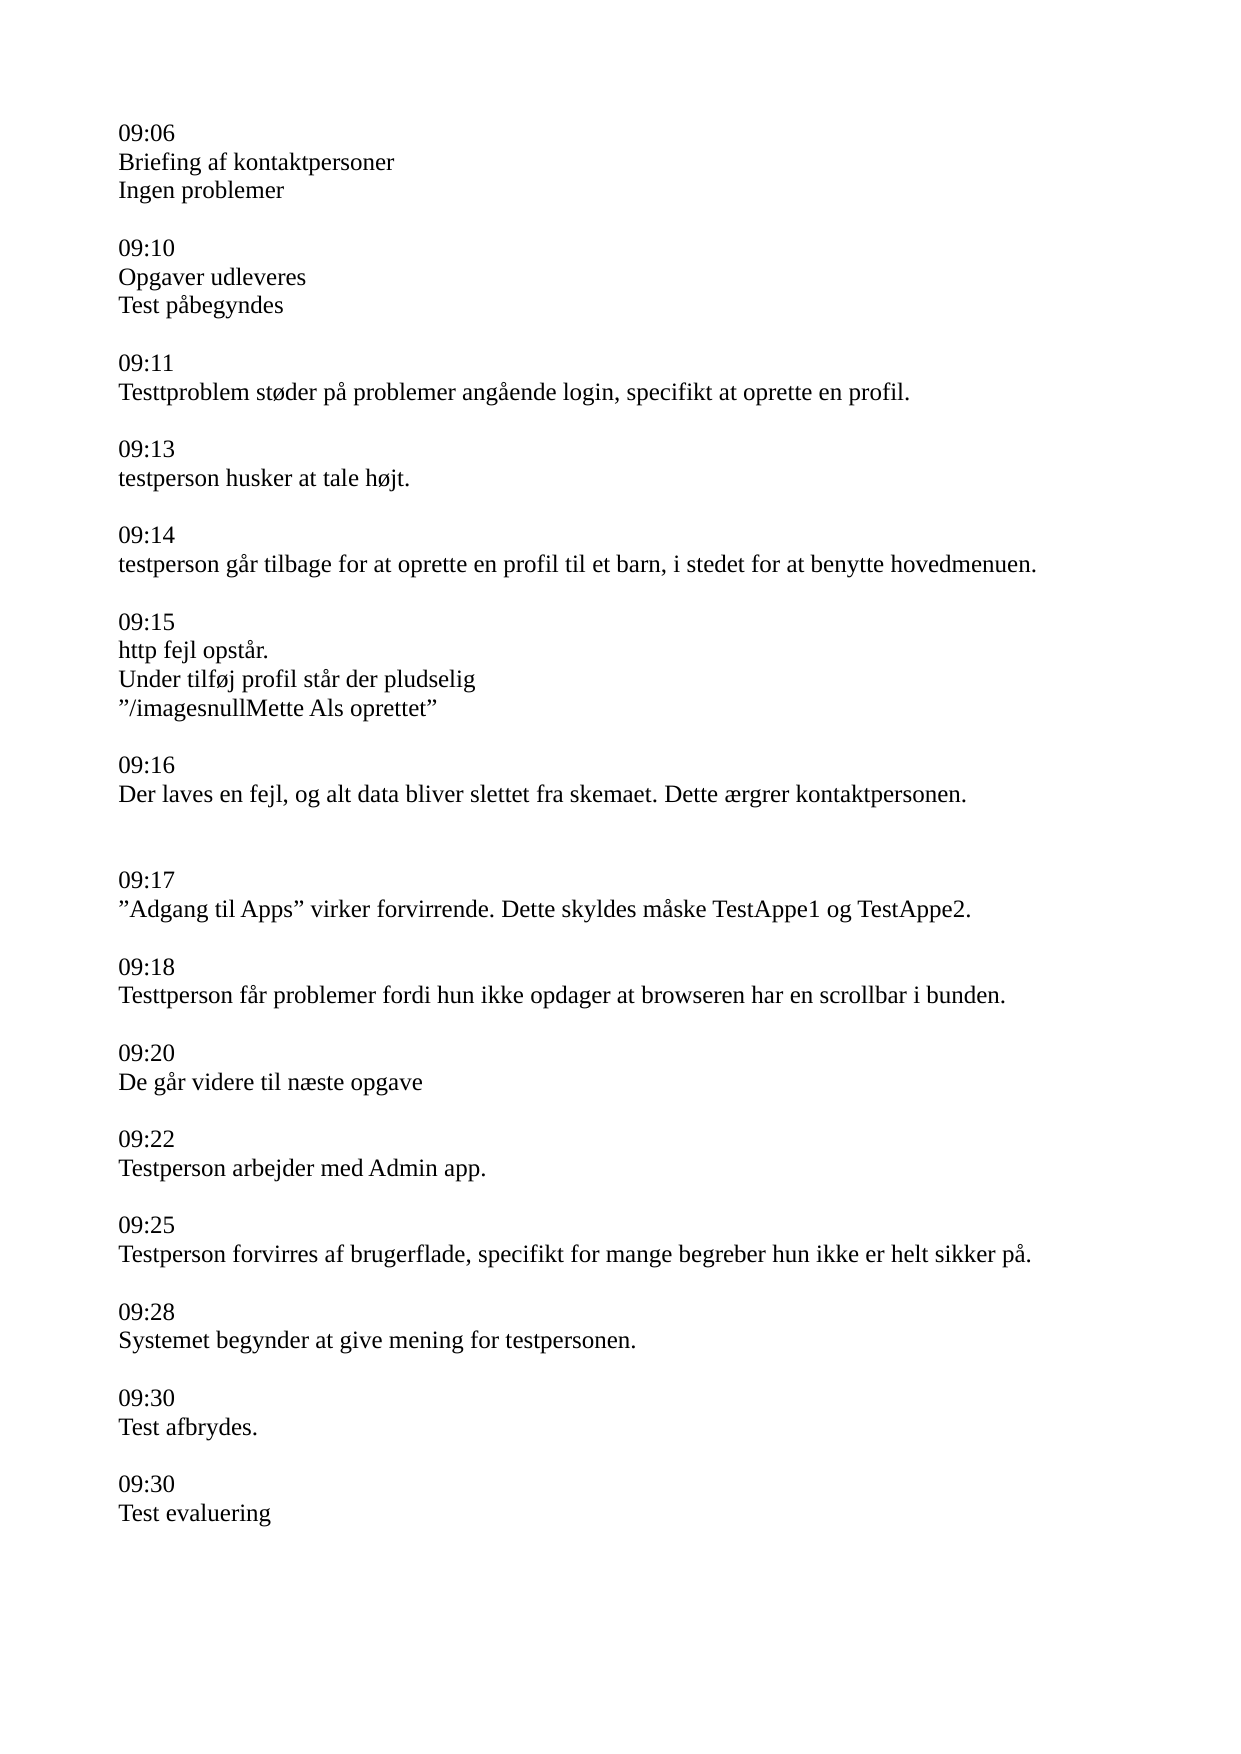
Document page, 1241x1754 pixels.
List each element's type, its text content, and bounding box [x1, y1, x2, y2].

text Der laves en fejl, og alt data bliver slettet fra skemaet. Dette ærgrer kontaktpersonen. [118, 779, 1122, 808]
text 09:06 [118, 118, 1122, 147]
text Systemet begynder at give mening for testpersonen. [118, 1326, 1122, 1354]
text http fejl opstår. [118, 636, 1122, 664]
text 09:25 [118, 1211, 1122, 1239]
text 09:20 [118, 1038, 1122, 1067]
text Briefing af kontaktpersoner [118, 147, 1122, 176]
text Testperson arbejder med Admin app. [118, 1153, 1122, 1182]
text 09:18 [118, 952, 1122, 981]
text 09:30 [118, 1469, 1122, 1498]
text 09:22 [118, 1124, 1122, 1153]
text 09:30 [118, 1383, 1122, 1412]
text De går videre til næste opgave [118, 1067, 1122, 1096]
text 09:10 [118, 233, 1122, 262]
text testperson husker at tale højt. [118, 463, 1122, 492]
text 09:15 [118, 607, 1122, 636]
text 09:13 [118, 434, 1122, 463]
text Test afbrydes. [118, 1412, 1122, 1441]
text Testtperson får problemer fordi hun ikke opdager at browseren har en scrollbar i bunden. [118, 981, 1122, 1009]
text testperson går tilbage for at oprette en profil til et barn, i stedet for at benytte hovedmenuen. [118, 549, 1122, 578]
text Testtproblem støder på problemer angående login, specifikt at oprette en profil. [118, 377, 1122, 406]
text 09:16 [118, 751, 1122, 779]
text 09:11 [118, 348, 1122, 377]
text Testperson forvirres af brugerflade, specifikt for mange begreber hun ikke er helt sikker på. [118, 1239, 1122, 1268]
text 09:14 [118, 521, 1122, 549]
text Test evaluering [118, 1498, 1122, 1527]
text Under tilføj profil står der pludselig [118, 664, 1122, 693]
text Opgaver udleveres [118, 262, 1122, 291]
text ”Adgang til Apps” virker forvirrende. Dette skyldes måske TestAppe1 og TestAppe2. [118, 894, 1122, 923]
text 09:17 [118, 866, 1122, 894]
text Ingen problemer [118, 176, 1122, 204]
text ”/imagesnullMette Als oprettet” [118, 693, 1122, 722]
text Test påbegyndes [118, 291, 1122, 319]
text 09:28 [118, 1297, 1122, 1326]
